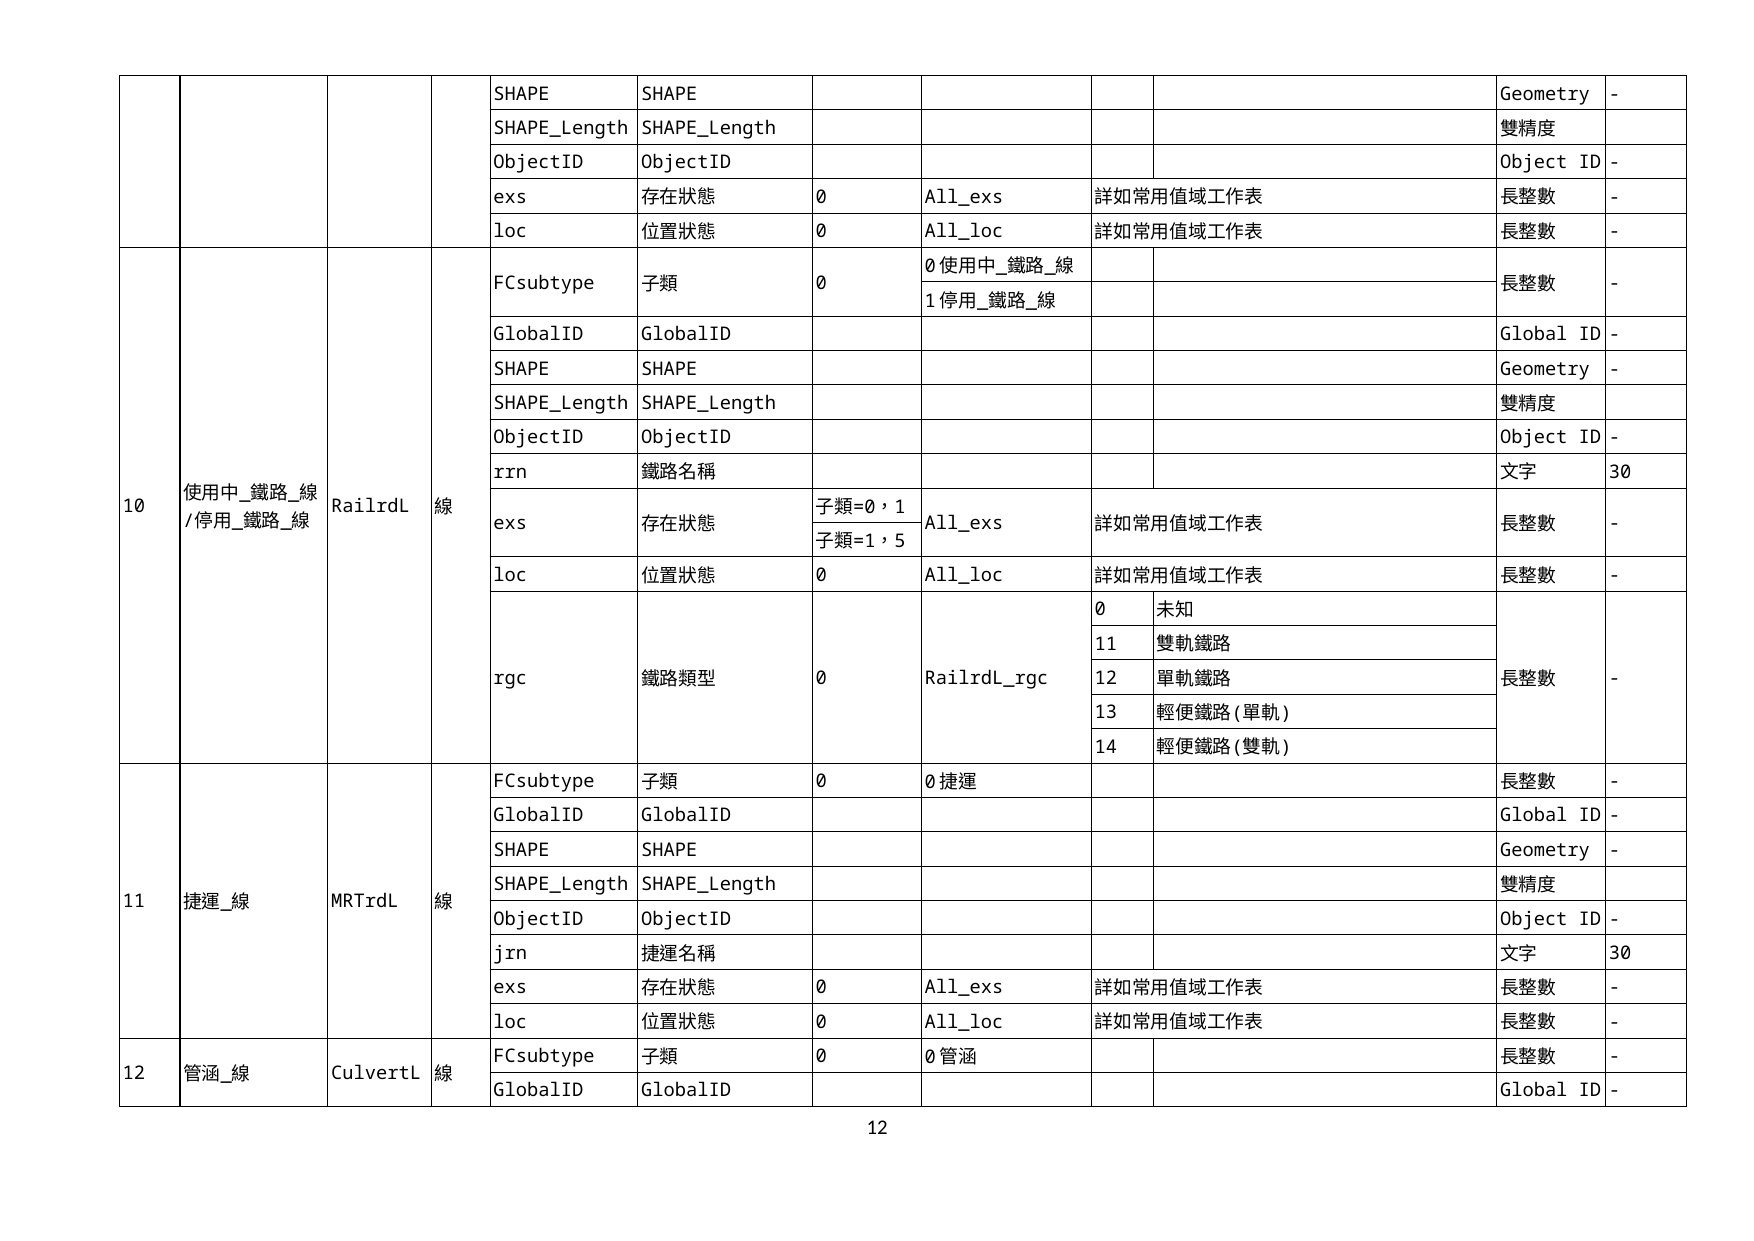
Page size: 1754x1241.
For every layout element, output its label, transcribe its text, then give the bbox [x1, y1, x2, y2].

table_cell [1092, 764, 1153, 797]
table_cell [1154, 901, 1496, 934]
table_cell ObjectID [491, 145, 637, 178]
table_cell [922, 385, 1091, 419]
table_cell 線 [432, 248, 490, 762]
table_cell [922, 454, 1091, 487]
table_cell - [1606, 214, 1686, 247]
table_cell [432, 76, 490, 247]
table_cell GlobalID [491, 798, 637, 831]
table_cell [1092, 935, 1153, 969]
table_cell Geometry [1497, 76, 1605, 109]
table_cell RailrdL [328, 248, 431, 762]
table_cell ObjectID [491, 420, 637, 453]
table_cell - [1606, 489, 1686, 556]
table_cell 存在狀態 [638, 489, 812, 556]
table_cell 鐵路名稱 [638, 454, 812, 487]
table_cell 長整數 [1497, 557, 1605, 591]
table_cell - [1606, 317, 1686, 350]
table_cell [1092, 832, 1153, 866]
table_cell 0 [813, 1039, 921, 1072]
table_cell SHAPE_Length [638, 385, 812, 419]
table_cell [813, 385, 921, 419]
table_cell 詳如常用值域工作表 [1092, 489, 1496, 556]
table_cell ObjectID [638, 901, 812, 934]
table_cell [813, 1073, 921, 1106]
table_cell GlobalID [638, 1073, 812, 1106]
table_cell [813, 145, 921, 178]
table_cell SHAPE [491, 351, 637, 384]
table_cell 長整數 [1497, 248, 1605, 316]
table_cell 使用中_鐵路_線 /停用_鐵路_線 [181, 248, 327, 762]
table_cell [1154, 832, 1496, 866]
table_cell - [1606, 798, 1686, 831]
table_cell [1154, 385, 1496, 419]
table_cell 長整數 [1497, 214, 1605, 247]
table_cell Object ID [1497, 145, 1605, 178]
table_cell - [1606, 970, 1686, 1003]
table_cell [1154, 798, 1496, 831]
table_cell 詳如常用值域工作表 [1092, 1004, 1496, 1037]
table_cell 子類 [638, 764, 812, 797]
table_cell [1092, 351, 1153, 384]
table_cell - [1606, 764, 1686, 797]
table_cell 線 [432, 1039, 490, 1106]
table_cell [1092, 454, 1153, 487]
table_cell 11 [120, 764, 179, 1037]
table_cell [120, 76, 179, 247]
table_cell - [1606, 832, 1686, 866]
table_cell [1092, 248, 1153, 281]
table_cell 長整數 [1497, 1039, 1605, 1072]
table_cell Global ID [1497, 1073, 1605, 1106]
table_cell [922, 798, 1091, 831]
table_cell exs [491, 179, 637, 212]
table_cell 雙精度 [1497, 110, 1605, 144]
table_cell RailrdL_rgc [922, 592, 1091, 762]
table_cell 0 [813, 592, 921, 762]
table_cell SHAPE_Length [491, 385, 637, 419]
table_cell ObjectID [638, 145, 812, 178]
table_cell 12 [1092, 660, 1153, 694]
table_cell [1154, 145, 1496, 178]
table_cell - [1606, 1039, 1686, 1072]
table_cell FCsubtype [491, 248, 637, 316]
table_cell FCsubtype [491, 1039, 637, 1072]
table_cell [1092, 282, 1153, 316]
table_cell [922, 145, 1091, 178]
table_cell FCsubtype [491, 764, 637, 797]
table_cell SHAPE [638, 832, 812, 866]
table_cell 0使用中_鐵路_線 [922, 248, 1091, 281]
table_cell - [1606, 248, 1686, 316]
table_cell Geometry [1497, 832, 1605, 866]
table_cell 輕便鐵路(雙軌) [1154, 729, 1496, 762]
table_cell 雙精度 [1497, 867, 1605, 900]
table_cell 0 [813, 557, 921, 591]
table_cell 1停用_鐵路_線 [922, 282, 1091, 316]
table_cell SHAPE_Length [638, 867, 812, 900]
table_cell [1606, 867, 1686, 900]
table_cell 長整數 [1497, 179, 1605, 212]
table_cell [1092, 420, 1153, 453]
table_cell [922, 832, 1091, 866]
table_cell 管涵_線 [181, 1039, 327, 1106]
table_cell [1092, 317, 1153, 350]
table_cell [922, 867, 1091, 900]
table_cell 子類=1，5 [813, 523, 921, 556]
table_cell loc [491, 557, 637, 591]
table_cell [1092, 385, 1153, 419]
table_cell [1154, 110, 1496, 144]
table_cell [181, 76, 327, 247]
table_cell [1154, 317, 1496, 350]
table_cell 位置狀態 [638, 1004, 812, 1037]
table_cell loc [491, 1004, 637, 1037]
table_cell [922, 420, 1091, 453]
table_cell 13 [1092, 695, 1153, 728]
table_cell All_loc [922, 1004, 1091, 1037]
table_cell 捷運_線 [181, 764, 327, 1037]
table_cell 雙軌鐵路 [1154, 626, 1496, 659]
table_cell Global ID [1497, 798, 1605, 831]
table_cell [1092, 867, 1153, 900]
table_cell 鐵路類型 [638, 592, 812, 762]
table_cell [922, 110, 1091, 144]
table_cell 30 [1606, 454, 1686, 487]
table_cell loc [491, 214, 637, 247]
table_cell [813, 454, 921, 487]
table_cell GlobalID [638, 798, 812, 831]
table_cell 子類 [638, 1039, 812, 1072]
table_cell [922, 317, 1091, 350]
table_cell [922, 351, 1091, 384]
table_cell 子類=0，1 [813, 489, 921, 522]
table_cell [1092, 76, 1153, 109]
table_cell Geometry [1497, 351, 1605, 384]
table_cell [1154, 454, 1496, 487]
table_cell [1154, 351, 1496, 384]
table_cell 單軌鐵路 [1154, 660, 1496, 694]
table_cell 0 [813, 1004, 921, 1037]
table_cell 0 [813, 970, 921, 1003]
table_cell - [1606, 145, 1686, 178]
table_cell Global ID [1497, 317, 1605, 350]
table_cell 存在狀態 [638, 179, 812, 212]
table_cell 0 [813, 179, 921, 212]
table_cell 0 [813, 248, 921, 316]
table_cell - [1606, 1004, 1686, 1037]
table_cell 位置狀態 [638, 214, 812, 247]
table_cell exs [491, 970, 637, 1003]
table_cell 0 [813, 214, 921, 247]
table_cell All_exs [922, 970, 1091, 1003]
table_cell [922, 76, 1091, 109]
table_cell - [1606, 901, 1686, 934]
table_cell 文字 [1497, 935, 1605, 969]
table_cell 線 [432, 764, 490, 1037]
table_cell 長整數 [1497, 764, 1605, 797]
table_cell - [1606, 420, 1686, 453]
table_cell SHAPE_Length [491, 867, 637, 900]
table_cell Object ID [1497, 420, 1605, 453]
table_cell [328, 76, 431, 247]
table_cell All_exs [922, 179, 1091, 212]
table_cell 長整數 [1497, 1004, 1605, 1037]
table_cell [813, 935, 921, 969]
table_cell [1154, 867, 1496, 900]
table_cell [813, 798, 921, 831]
table_cell [1154, 420, 1496, 453]
table_cell [1092, 110, 1153, 144]
table_cell [1092, 798, 1153, 831]
table_cell ObjectID [491, 901, 637, 934]
table_cell [813, 901, 921, 934]
table_cell - [1606, 76, 1686, 109]
table_cell - [1606, 592, 1686, 762]
table_cell [1154, 764, 1496, 797]
table_cell rrn [491, 454, 637, 487]
table_cell 14 [1092, 729, 1153, 762]
table_cell 詳如常用值域工作表 [1092, 179, 1496, 212]
table_cell 長整數 [1497, 592, 1605, 762]
table_cell 30 [1606, 935, 1686, 969]
table_cell [813, 420, 921, 453]
table_cell 位置狀態 [638, 557, 812, 591]
table_cell - [1606, 1073, 1686, 1106]
table_cell [922, 1073, 1091, 1106]
table_cell 長整數 [1497, 970, 1605, 1003]
table_cell 0 [1092, 592, 1153, 625]
table_cell [1092, 145, 1153, 178]
table_cell SHAPE_Length [638, 110, 812, 144]
table_cell 長整數 [1497, 489, 1605, 556]
table_cell jrn [491, 935, 637, 969]
table_cell - [1606, 179, 1686, 212]
table_cell [1154, 282, 1496, 316]
table_cell All_loc [922, 214, 1091, 247]
table_cell SHAPE [491, 832, 637, 866]
table_cell 10 [120, 248, 179, 762]
table_cell 0捷運 [922, 764, 1091, 797]
table_cell 0管涵 [922, 1039, 1091, 1072]
table_cell ObjectID [638, 420, 812, 453]
table_cell [1154, 935, 1496, 969]
table_cell SHAPE [638, 76, 812, 109]
table_cell [813, 351, 921, 384]
table_cell 未知 [1154, 592, 1496, 625]
table_cell [1606, 385, 1686, 419]
table_cell [1606, 110, 1686, 144]
table_cell [1092, 901, 1153, 934]
table_cell 0 [813, 764, 921, 797]
table_cell - [1606, 557, 1686, 591]
table_cell [1154, 1039, 1496, 1072]
table_cell 11 [1092, 626, 1153, 659]
table_cell GlobalID [491, 1073, 637, 1106]
table_cell - [1606, 351, 1686, 384]
table_cell [1092, 1073, 1153, 1106]
table_cell rgc [491, 592, 637, 762]
table_cell All_exs [922, 489, 1091, 556]
table_cell SHAPE [491, 76, 637, 109]
table_cell 捷運名稱 [638, 935, 812, 969]
table_cell CulvertL [328, 1039, 431, 1106]
table_cell [922, 935, 1091, 969]
table_cell [1154, 76, 1496, 109]
table_cell GlobalID [638, 317, 812, 350]
table_cell 詳如常用值域工作表 [1092, 557, 1496, 591]
table_cell [813, 867, 921, 900]
table_cell 詳如常用值域工作表 [1092, 214, 1496, 247]
table_cell 存在狀態 [638, 970, 812, 1003]
table_cell [813, 110, 921, 144]
table_cell [813, 317, 921, 350]
table_cell exs [491, 489, 637, 556]
table_cell 輕便鐵路(單軌) [1154, 695, 1496, 728]
table_cell 文字 [1497, 454, 1605, 487]
table_cell SHAPE [638, 351, 812, 384]
table_cell All_loc [922, 557, 1091, 591]
table_cell SHAPE_Length [491, 110, 637, 144]
table_cell [1092, 1039, 1153, 1072]
table_cell 雙精度 [1497, 385, 1605, 419]
table_cell [922, 901, 1091, 934]
table_cell MRTrdL [328, 764, 431, 1037]
table_cell Object ID [1497, 901, 1605, 934]
table_cell 12 [120, 1039, 179, 1106]
table_cell [1154, 248, 1496, 281]
table_cell GlobalID [491, 317, 637, 350]
table_cell [813, 76, 921, 109]
table_cell 子類 [638, 248, 812, 316]
table_cell [813, 832, 921, 866]
table_cell 詳如常用值域工作表 [1092, 970, 1496, 1003]
table_cell [1154, 1073, 1496, 1106]
